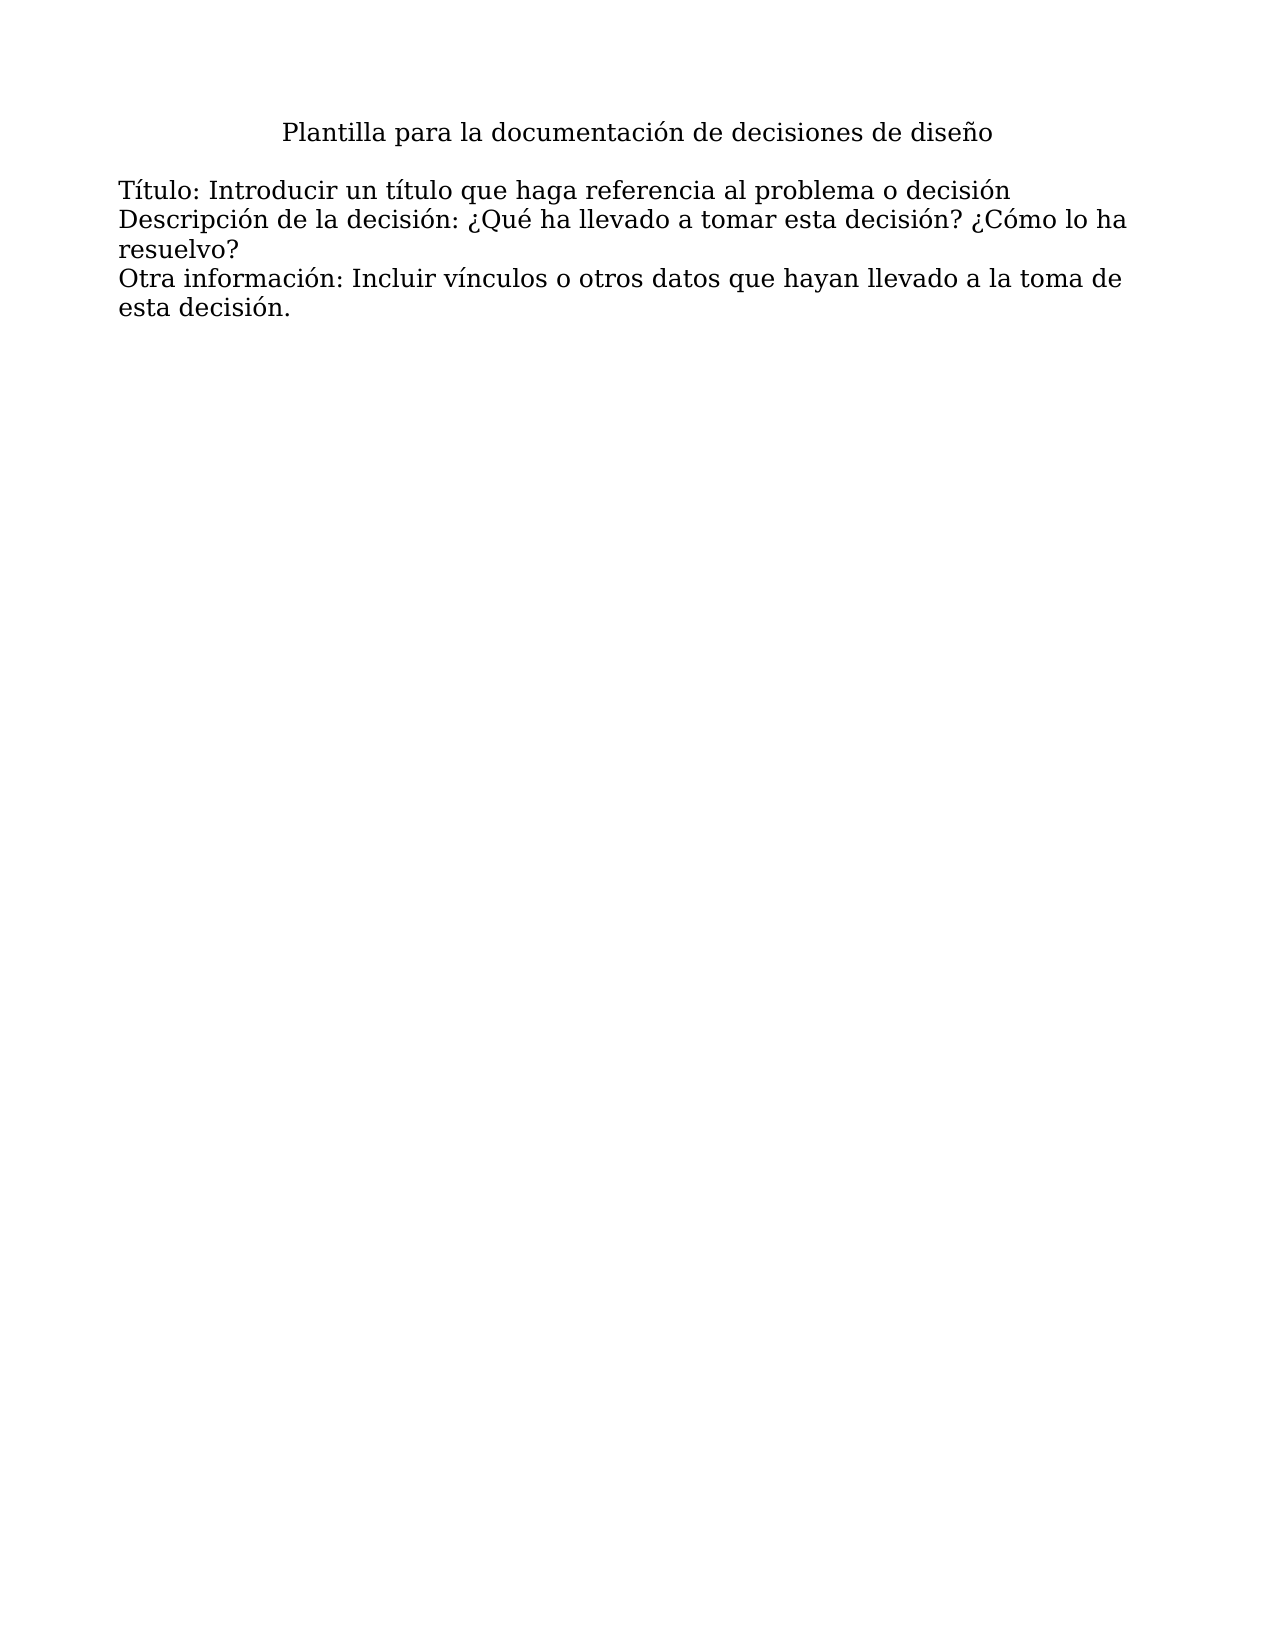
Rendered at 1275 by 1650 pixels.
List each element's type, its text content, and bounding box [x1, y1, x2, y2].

text Descripción de la decisión: ¿Qué ha llevado a tomar esta decisión? ¿Cómo lo ha resuelvo? [118, 206, 1157, 264]
text Otra información: Incluir vínculos o otros datos que hayan llevado a la toma de esta decisión. [118, 264, 1157, 322]
text Título: Introducir un título que haga referencia al problema o decisión [118, 176, 1157, 206]
text Plantilla para la documentación de decisiones de diseño [118, 118, 1157, 147]
